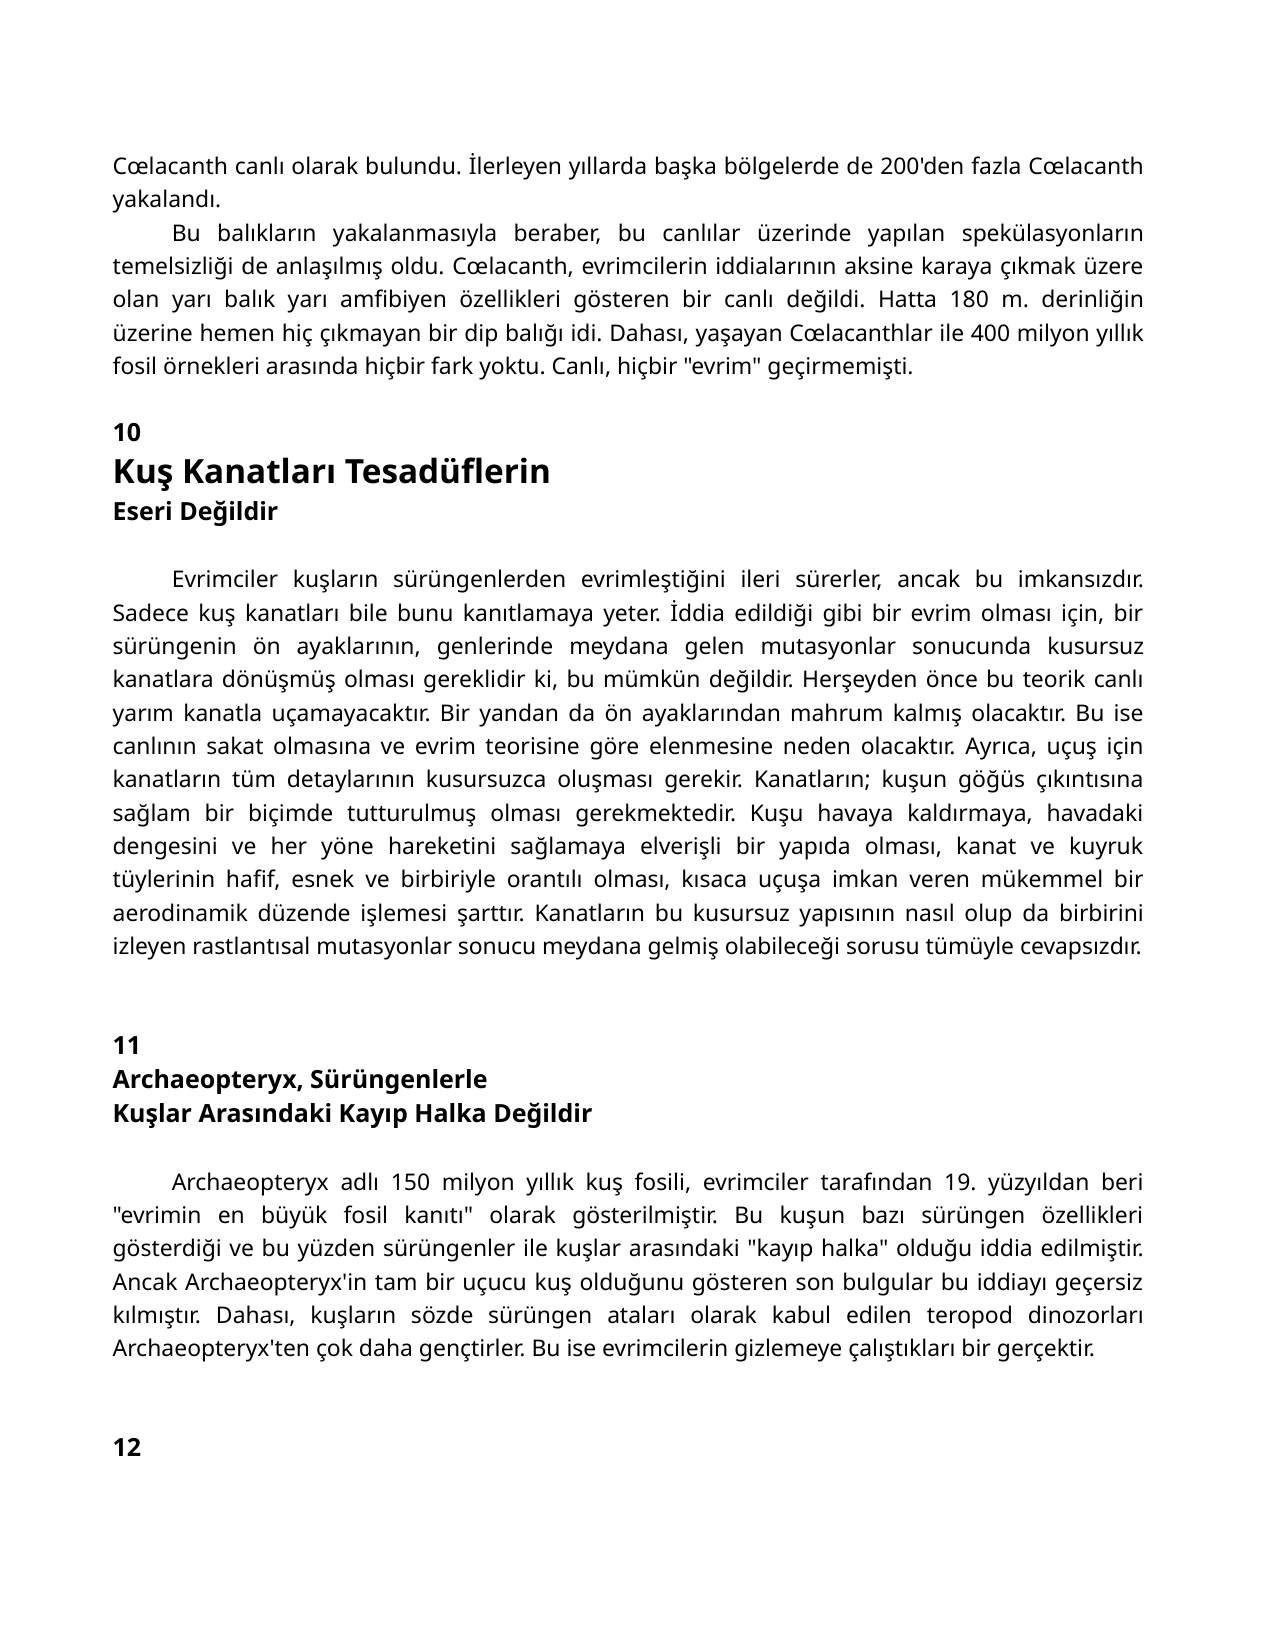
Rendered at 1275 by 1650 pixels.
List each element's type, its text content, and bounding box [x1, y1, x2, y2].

text Bu balıkların yakalanmasıyla beraber, bu canlılar üzerinde yapılan spekülasyonların temelsizliği de anlaşılmış oldu. Cœlacanth, evrimcilerin iddialarının aksine karaya çıkmak üzere olan yarı balık yarı amfibiyen özellikleri gösteren bir canlı değildi. Hatta 180 m. derinliğin üzerine hemen hiç çıkmayan bir dip balığı idi. Dahası, yaşayan Cœlacanthlar ile 400 milyon yıllık fosil örnekleri arasında hiçbir fark yoktu. Canlı, hiçbir "evrim" geçirmemişti. [112, 214, 1145, 381]
text Archaeopteryx, Sürüngenlerle [112, 1062, 1162, 1096]
text 11 [112, 1028, 1162, 1062]
text Kuşlar Arasındaki Kayıp Halka Değildir [112, 1096, 1162, 1130]
text 12 [112, 1430, 1162, 1464]
text Archaeopteryx adlı 150 milyon yıllık kuş fosili, evrimciler tarafından 19. yüzyıldan beri "evrimin en büyük fosil kanıtı" olarak gösterilmiştir. Bu kuşun bazı sürüngen özellikleri gösterdiği ve bu yüzden sürüngenler ile kuşlar arasındaki "kayıp halka" olduğu iddia edilmiştir. Ancak Archaeopteryx'in tam bir uçucu kuş olduğunu gösteren son bulgular bu iddiayı geçersiz kılmıştır. Dahası, kuşların sözde sürüngen ataları olarak kabul edilen teropod dinozorları Archaeopteryx'ten çok daha gençtirler. Bu ise evrimcilerin gizlemeye çalıştıkları bir gerçektir. [112, 1163, 1145, 1363]
text 10 [112, 414, 1162, 448]
text Cœlacanth canlı olarak bulundu. İlerleyen yıllarda başka bölgelerde de 200'den fazla Cœlacanth yakalandı. [112, 148, 1145, 214]
text Evrimciler kuşların sürüngenlerden evrimleştiğini ileri sürerler, ancak bu imkansızdır. Sadece kuş kanatları bile bunu kanıtlamaya yeter. İddia edildiği gibi bir evrim olması için, bir sürüngenin ön ayaklarının, genlerinde meydana gelen mutasyonlar sonucunda kusursuz kanatlara dönüşmüş olması gereklidir ki, bu mümkün değildir. Herşeyden önce bu teorik canlı yarım kanatla uçamayacaktır. Bir yandan da ön ayaklarından mahrum kalmış olacaktır. Bu ise canlının sakat olmasına ve evrim teorisine göre elenmesine neden olacaktır. Ayrıca, uçuş için kanatların tüm detaylarının kusursuzca oluşması gerekir. Kanatların; kuşun göğüs çıkıntısına sağlam bir biçimde tutturulmuş olması gerekmektedir. Kuşu havaya kaldırmaya, havadaki dengesini ve her yöne hareketini sağlamaya elverişli bir yapıda olması, kanat ve kuyruk tüylerinin hafif, esnek ve birbiriyle orantılı olması, kısaca uçuşa imkan veren mükemmel bir aerodinamik düzende işlemesi şarttır. Kanatların bu kusursuz yapısının nasıl olup da birbirini izleyen rastlantısal mutasyonlar sonucu meydana gelmiş olabileceği sorusu tümüyle cevapsızdır. [112, 561, 1145, 961]
text Kuş Kanatları Tesadüflerin [112, 448, 1162, 494]
text Eseri Değildir [112, 494, 1162, 528]
